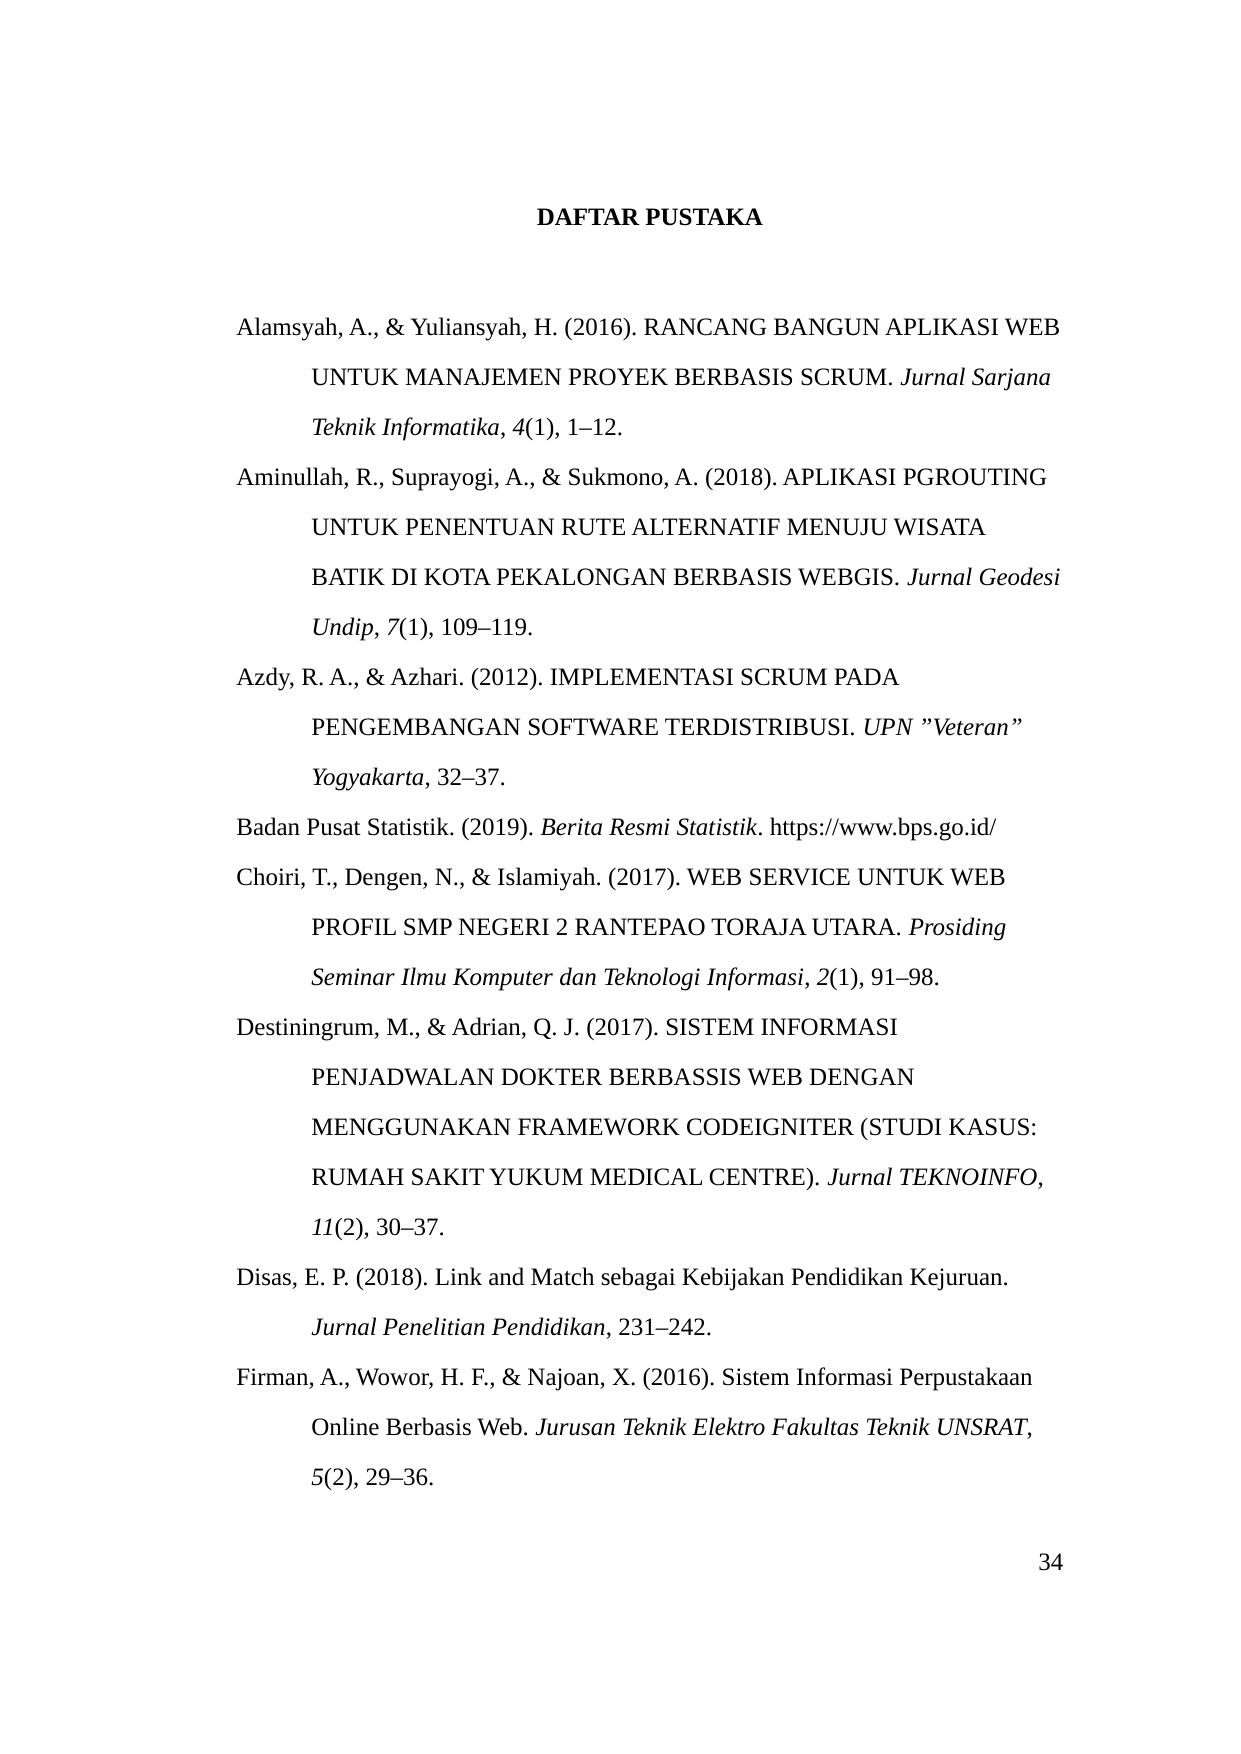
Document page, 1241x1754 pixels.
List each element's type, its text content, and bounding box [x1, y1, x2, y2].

text Badan Pusat Statistik. (2019). Berita Resmi Statistik. https://www.bps.go.id/ [236, 791, 1063, 841]
text Azdy, R. A., & Azhari. (2012). IMPLEMENTASI SCRUM PADA PENGEMBANGAN SOFTWARE TERDISTRIBUSI. UPN ”Veteran” Yogyakarta, 32–37. [236, 641, 1063, 791]
text Aminullah, R., Suprayogi, A., & Sukmono, A. (2018). APLIKASI PGROUTING UNTUK PENENTUAN RUTE ALTERNATIF MENUJU WISATA BATIK DI KOTA PEKALONGAN BERBASIS WEBGIS. Jurnal Geodesi Undip, 7(1), 109–119. [236, 441, 1063, 641]
subtitle DAFTAR PUSTAKA [236, 202, 1063, 231]
text Alamsyah, A., & Yuliansyah, H. (2016). RANCANG BANGUN APLIKASI WEB UNTUK MANAJEMEN PROYEK BERBASIS SCRUM. Jurnal Sarjana Teknik Informatika, 4(1), 1–12. [236, 291, 1063, 441]
text Destiningrum, M., & Adrian, Q. J. (2017). SISTEM INFORMASI PENJADWALAN DOKTER BERBASSIS WEB DENGAN MENGGUNAKAN FRAMEWORK CODEIGNITER (STUDI KASUS: RUMAH SAKIT YUKUM MEDICAL CENTRE). Jurnal TEKNOINFO, 11(2), 30–37. [236, 991, 1063, 1241]
text Firman, A., Wowor, H. F., & Najoan, X. (2016). Sistem Informasi Perpustakaan Online Berbasis Web. Jurusan Teknik Elektro Fakultas Teknik UNSRAT, 5(2), 29–36. [236, 1341, 1063, 1491]
text Disas, E. P. (2018). Link and Match sebagai Kebijakan Pendidikan Kejuruan. Jurnal Penelitian Pendidikan, 231–242. [236, 1241, 1063, 1341]
text Choiri, T., Dengen, N., & Islamiyah. (2017). WEB SERVICE UNTUK WEB PROFIL SMP NEGERI 2 RANTEPAO TORAJA UTARA. Prosiding Seminar Ilmu Komputer dan Teknologi Informasi, 2(1), 91–98. [236, 841, 1063, 991]
